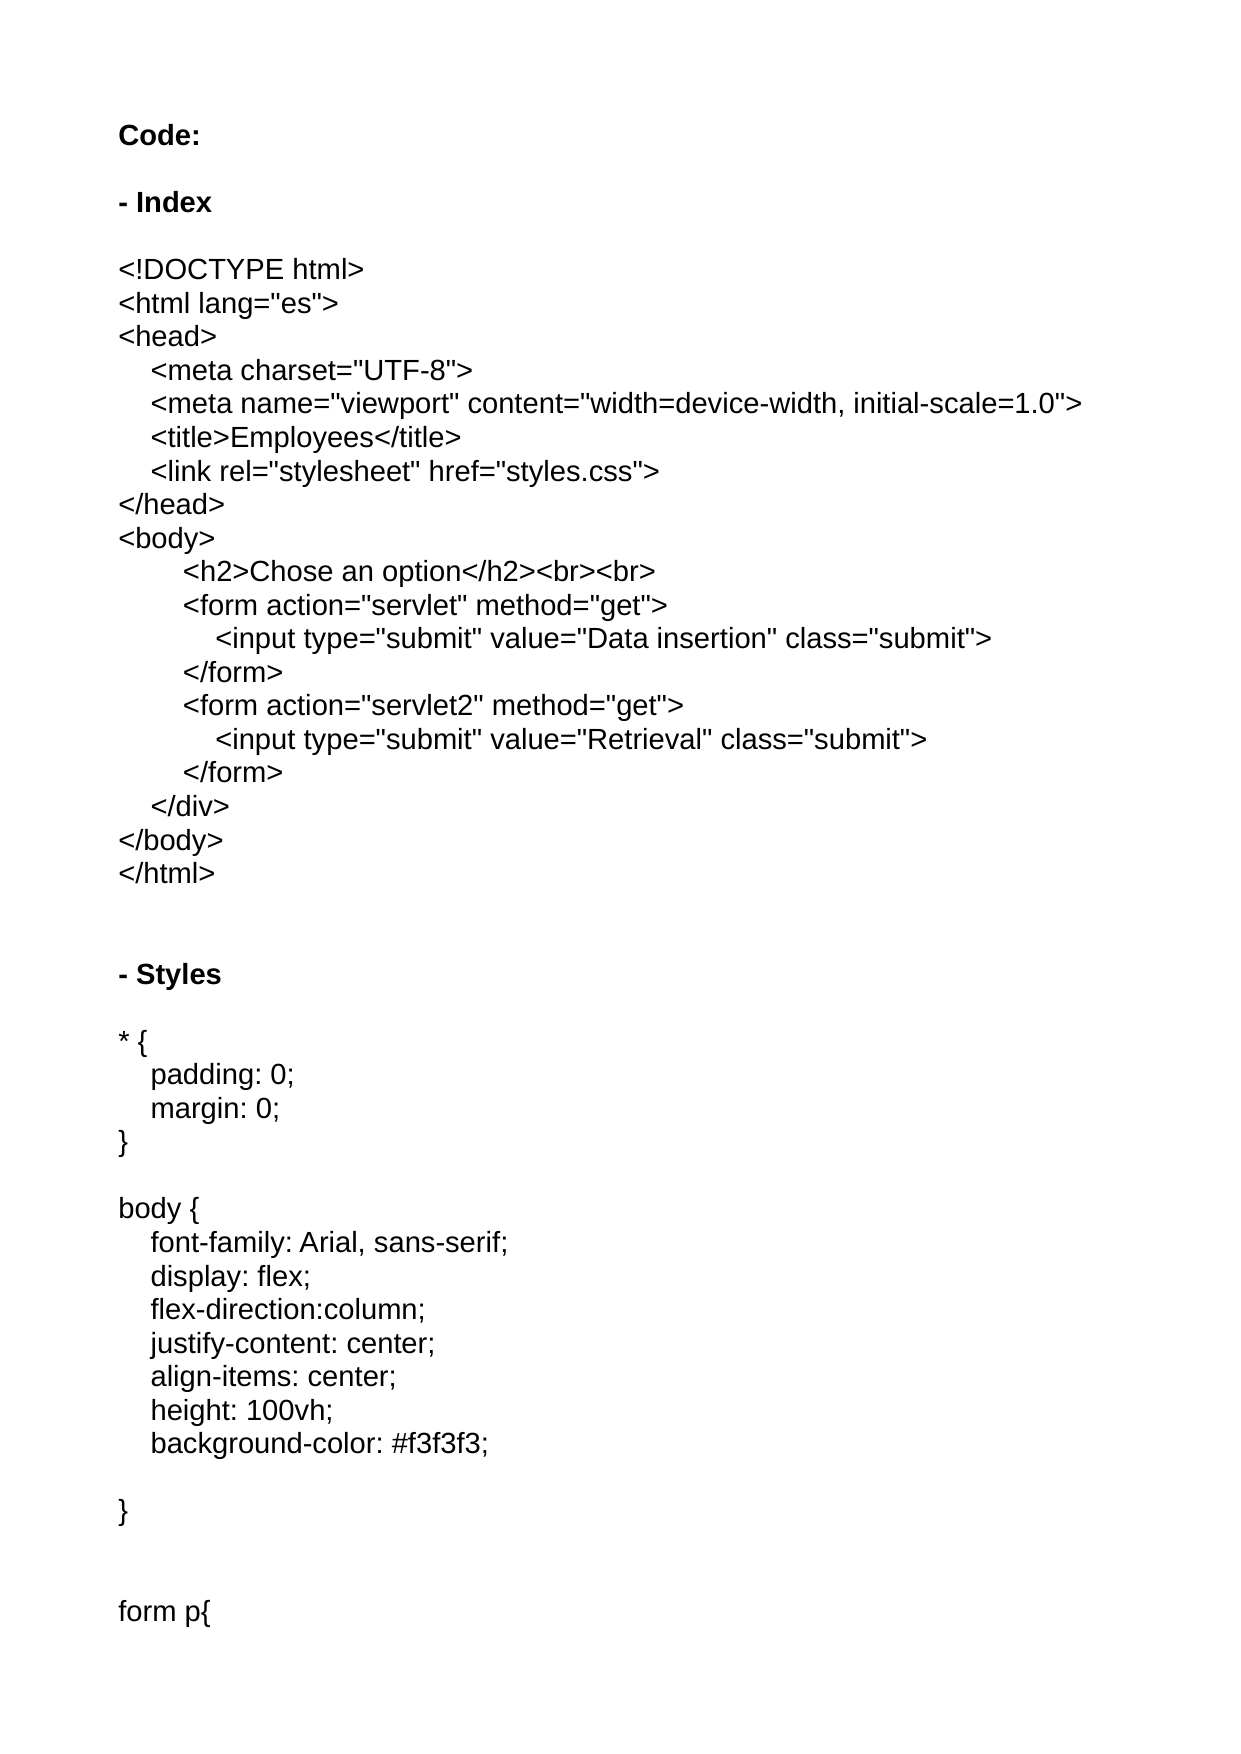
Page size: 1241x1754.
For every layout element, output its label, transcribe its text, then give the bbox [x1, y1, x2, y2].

text background-color: #f3f3f3; [118, 1426, 1122, 1460]
text padding: 0; [118, 1057, 1122, 1091]
text <form action="servlet2" method="get"> [118, 688, 1122, 722]
text margin: 0; [118, 1091, 1122, 1124]
text <html lang="es"> [118, 286, 1122, 319]
text </form> [118, 655, 1122, 688]
text form p{ [118, 1594, 1122, 1627]
text } [118, 1493, 1122, 1527]
text <head> [118, 319, 1122, 353]
text </head> [118, 487, 1122, 521]
text </div> [118, 789, 1122, 822]
text display: flex; [118, 1258, 1122, 1292]
text flex-direction:column; [118, 1292, 1122, 1326]
text <meta charset="UTF-8"> [118, 353, 1122, 386]
text <form action="servlet" method="get"> [118, 588, 1122, 621]
text * { [118, 1024, 1122, 1057]
text <meta name="viewport" content="width=device-width, initial-scale=1.0"> [118, 386, 1122, 420]
text </html> [118, 856, 1122, 889]
text <input type="submit" value="Data insertion" class="submit"> [118, 621, 1122, 655]
text } [118, 1124, 1122, 1158]
text <!DOCTYPE html> [118, 252, 1122, 286]
text Code: [118, 118, 1122, 152]
text - Index [118, 185, 1122, 219]
text font-family: Arial, sans-serif; [118, 1225, 1122, 1258]
text height: 100vh; [118, 1393, 1122, 1426]
text align-items: center; [118, 1359, 1122, 1393]
text </form> [118, 755, 1122, 789]
text - Styles [118, 957, 1122, 990]
text </body> [118, 822, 1122, 856]
text <link rel="stylesheet" href="styles.css"> [118, 453, 1122, 487]
text <title>Employees</title> [118, 420, 1122, 453]
text body { [118, 1191, 1122, 1225]
text <input type="submit" value="Retrieval" class="submit"> [118, 722, 1122, 755]
text <body> [118, 521, 1122, 554]
text justify-content: center; [118, 1326, 1122, 1359]
text <h2>Chose an option</h2><br><br> [118, 554, 1122, 588]
